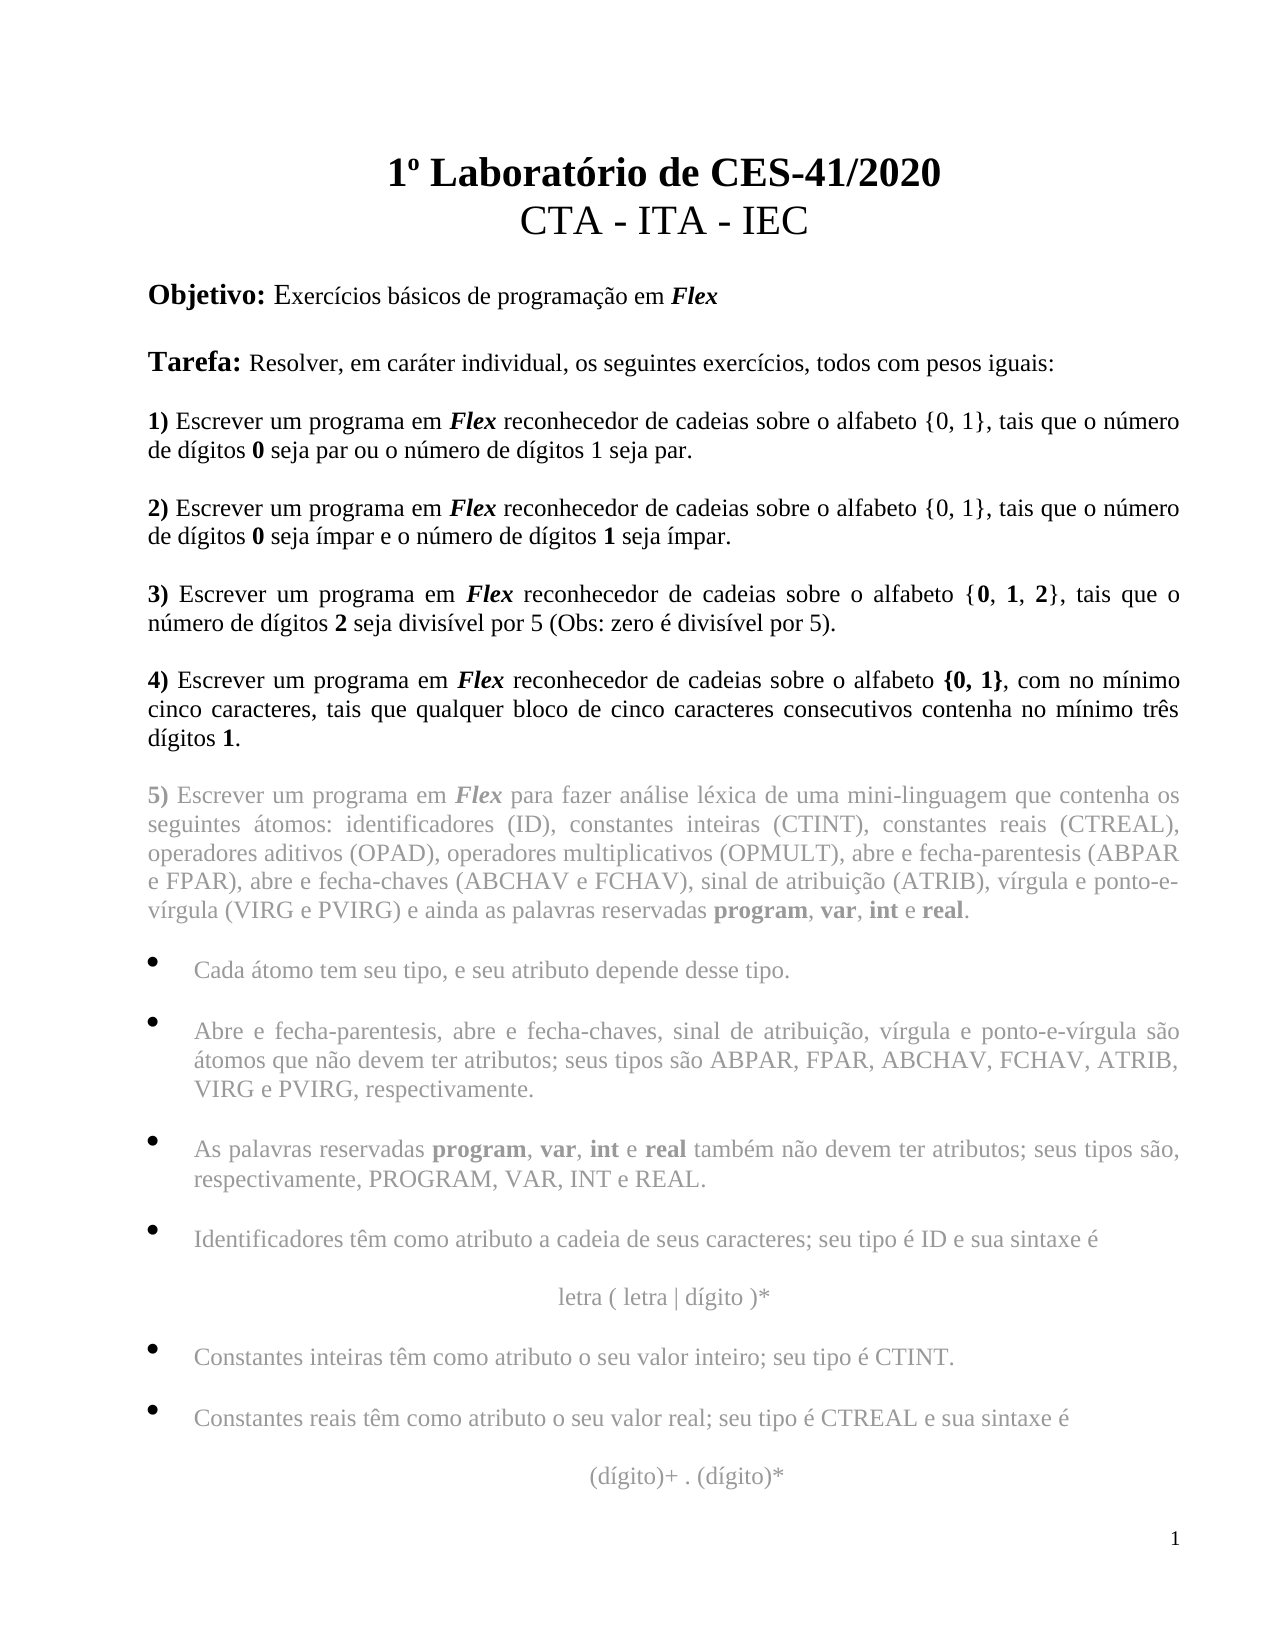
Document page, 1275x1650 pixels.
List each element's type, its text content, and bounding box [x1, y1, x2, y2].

text 1o Laboratório de CES-41/2020 [148, 148, 1181, 196]
list Constantes inteiras têm como atributo o seu valor inteiro; seu tipo é CTINT. [148, 1340, 1181, 1372]
text CTA - ITA - IEC [148, 196, 1181, 243]
text 1) Escrever um programa em Flex reconhecedor de cadeias sobre o alfabeto {0, 1}, tais que o número de dígitos 0 seja par ou o número de dígitos 1 seja par. [148, 406, 1181, 464]
text 4) Escrever um programa em Flex reconhecedor de cadeias sobre o alfabeto {0, 1}, com no mínimo cinco caracteres, tais que qualquer bloco de cinco caracteres consecutivos contenha no mínimo três dígitos 1. [148, 665, 1181, 751]
list Constantes reais têm como atributo o seu valor real; seu tipo é CTREAL e sua sintaxe é [148, 1401, 1181, 1433]
text letra ( letra | dígito )* [148, 1282, 1181, 1311]
list Identificadores têm como atributo a cadeia de seus caracteres; seu tipo é ID e sua sintaxe é [148, 1221, 1181, 1253]
text 2) Escrever um programa em Flex reconhecedor de cadeias sobre o alfabeto {0, 1}, tais que o número de dígitos 0 seja ímpar e o número de dígitos 1 seja ímpar. [148, 493, 1181, 550]
text 5) Escrever um programa em Flex para fazer análise léxica de uma mini-linguagem que contenha os seguintes átomos: identificadores (ID), constantes inteiras (CTINT), constantes reais (CTREAL), operadores aditivos (OPAD), operadores multiplicativos (OPMULT), abre e fecha-parentesis (ABPAR e FPAR), abre e fecha-chaves (ABCHAV e FCHAV), sinal de atribuição (ATRIB), vírgula e ponto-e-vírgula (VIRG e PVIRG) e ainda as palavras reservadas program, var, int e real. [148, 780, 1181, 924]
text Tarefa: Resolver, em caráter individual, os seguintes exercícios, todos com pesos iguais: [148, 344, 1181, 378]
text 3) Escrever um programa em Flex reconhecedor de cadeias sobre o alfabeto {0, 1, 2}, tais que o número de dígitos 2 seja divisível por 5 (Obs: zero é divisível por 5). [148, 579, 1181, 636]
text Objetivo: Exercícios básicos de programação em Flex [148, 277, 1181, 311]
list Abre e fecha-parentesis, abre e fecha-chaves, sinal de atribuição, vírgula e ponto-e-vírgula são átomos que não devem ter atributos; seus tipos são ABPAR, FPAR, ABCHAV, FCHAV, ATRIB, VIRG e PVIRG, respectivamente. [148, 1013, 1181, 1103]
list Cada átomo tem seu tipo, e seu atributo depende desse tipo. [148, 953, 1181, 985]
list As palavras reservadas program, var, int e real também não devem ter atributos; seus tipos são, respectivamente, PROGRAM, VAR, INT e REAL. [148, 1132, 1181, 1193]
text (dígito)+ . (dígito)* [193, 1461, 1181, 1490]
